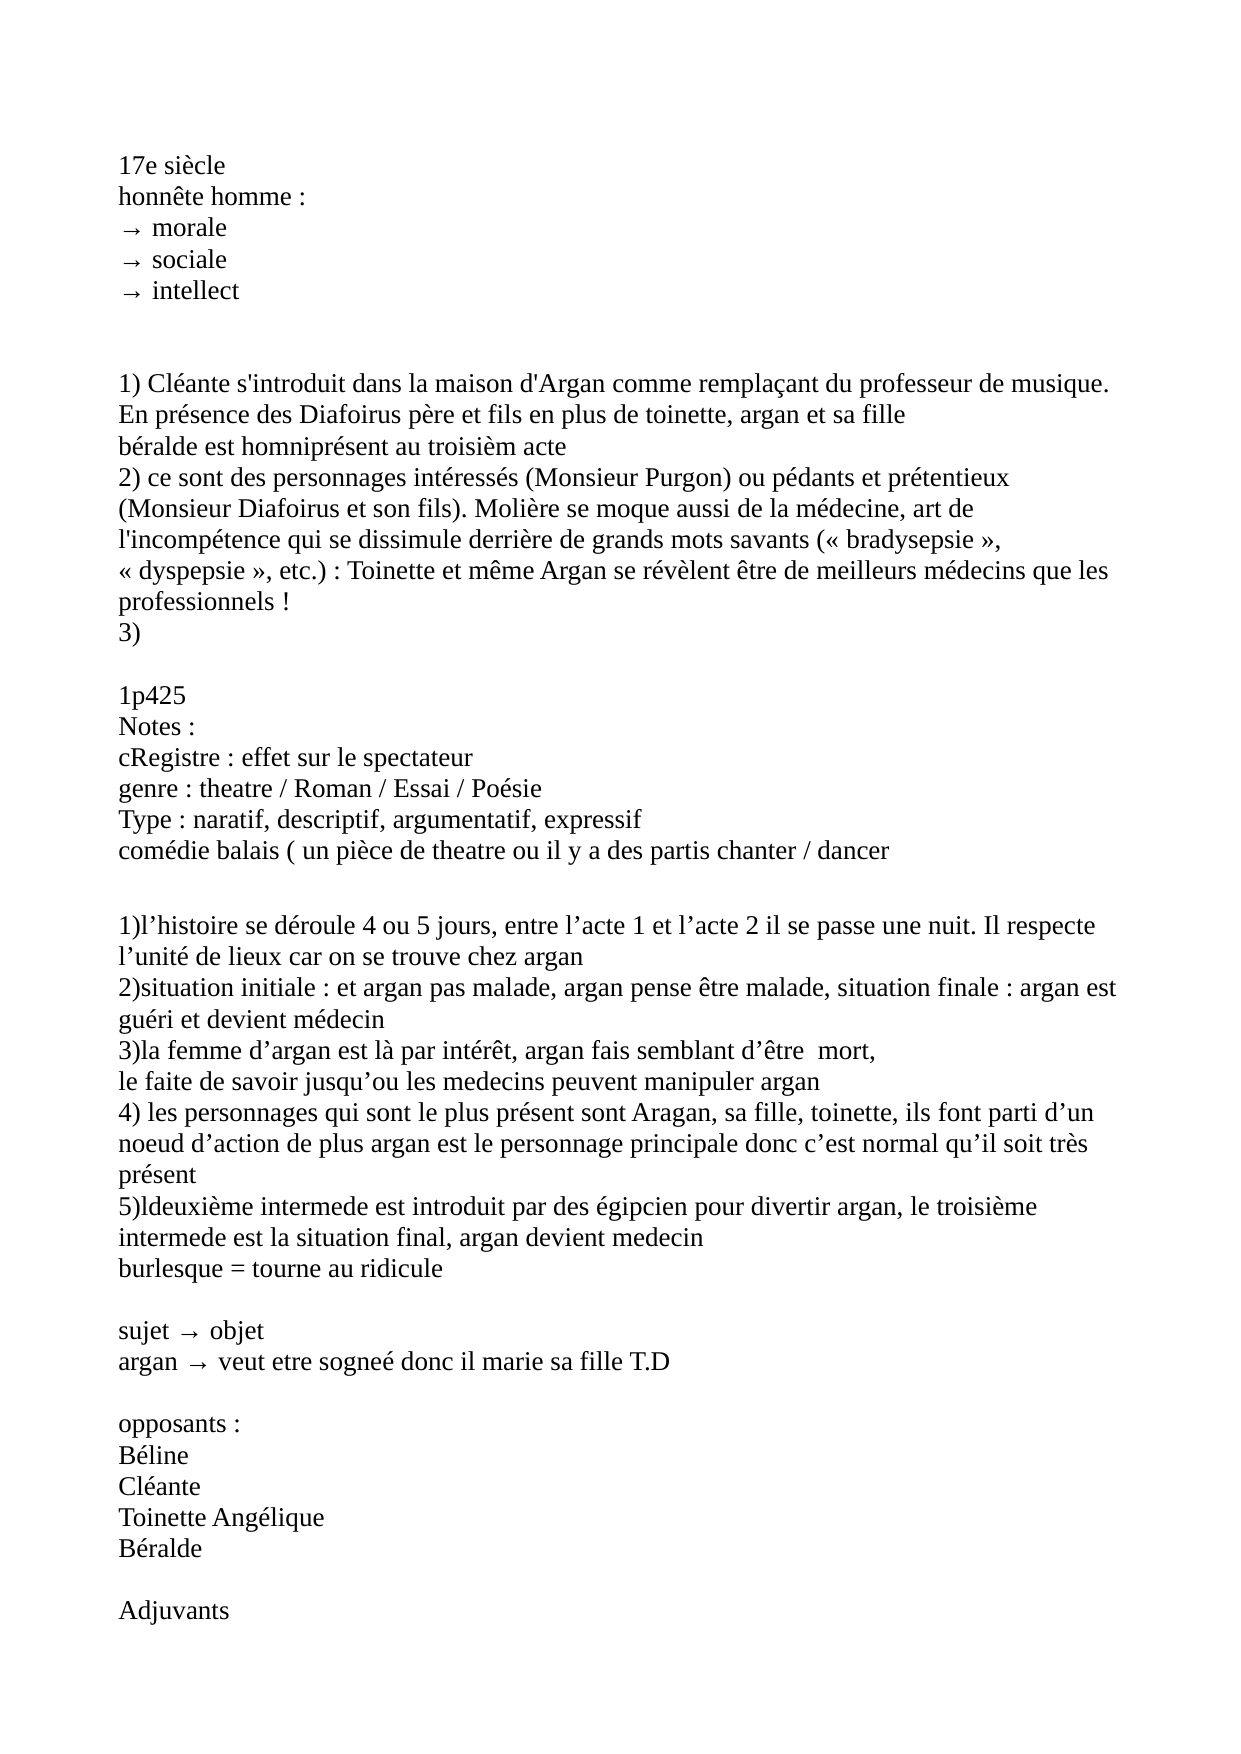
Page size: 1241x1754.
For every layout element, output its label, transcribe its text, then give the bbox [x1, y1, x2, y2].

text Notes : [118, 710, 1122, 741]
text 4) les personnages qui sont le plus présent sont Aragan, sa fille, toinette, ils font parti d’un noeud d’action de plus argan est le personnage principale donc c’est normal qu’il soit très présent [118, 1096, 1122, 1189]
text honnête homme : [118, 180, 1122, 212]
text sujet → objet [118, 1314, 1122, 1345]
text comédie balais ( un pièce de theatre ou il y a des partis chanter / dancer [118, 834, 1122, 866]
text 17e siècle [118, 149, 1122, 180]
text burlesque = tourne au ridicule [118, 1252, 1122, 1283]
text → intellect [118, 274, 1122, 305]
text Adjuvants [118, 1594, 1122, 1626]
text béralde est homniprésent au troisièm acte [118, 429, 1122, 461]
text Type : naratif, descriptif, argumentatif, expressif [118, 803, 1122, 834]
text 3)la femme d’argan est là par intérêt, argan fais semblant d’être mort, [118, 1034, 1122, 1065]
text le faite de savoir jusqu’ou les medecins peuvent manipuler argan [118, 1065, 1122, 1096]
text Béralde [118, 1532, 1122, 1563]
text 1) Cléante s'introduit dans la maison d'Argan comme remplaçant du professeur de musique. En présence des Diafoirus père et fils en plus de toinette, argan et sa fille [118, 367, 1122, 429]
text 1p425 [118, 679, 1122, 710]
text → sociale [118, 243, 1122, 274]
text genre : theatre / Roman / Essai / Poésie [118, 772, 1122, 803]
text 1)l’histoire se déroule 4 ou 5 jours, entre l’acte 1 et l’acte 2 il se passe une nuit. Il respecte l’unité de lieux car on se trouve chez argan [118, 909, 1122, 972]
text opposants : [118, 1408, 1122, 1439]
text Cléante [118, 1470, 1122, 1501]
text Toinette Angélique [118, 1501, 1122, 1532]
text 2) ce sont des personnages intéressés (Monsieur Purgon) ou pédants et prétentieux (Monsieur Diafoirus et son fils). Molière se moque aussi de la médecine, art de l'incompétence qui se dissimule derrière de grands mots savants (« bradysepsie », « dyspepsie », etc.) : Toinette et même Argan se révèlent être de meilleurs médecins que les professionnels ! [118, 461, 1122, 616]
text argan → veut etre sogneé donc il marie sa fille T.D [118, 1345, 1122, 1376]
text cRegistre : effet sur le spectateur [118, 741, 1122, 772]
text 5)ldeuxième intermede est introduit par des égipcien pour divertir argan, le troisième intermede est la situation final, argan devient medecin [118, 1189, 1122, 1252]
text 3) [118, 616, 1122, 648]
text → morale [118, 212, 1122, 243]
text Béline [118, 1439, 1122, 1470]
text 2)situation initiale : et argan pas malade, argan pense être malade, situation finale : argan est guéri et devient médecin [118, 972, 1122, 1034]
